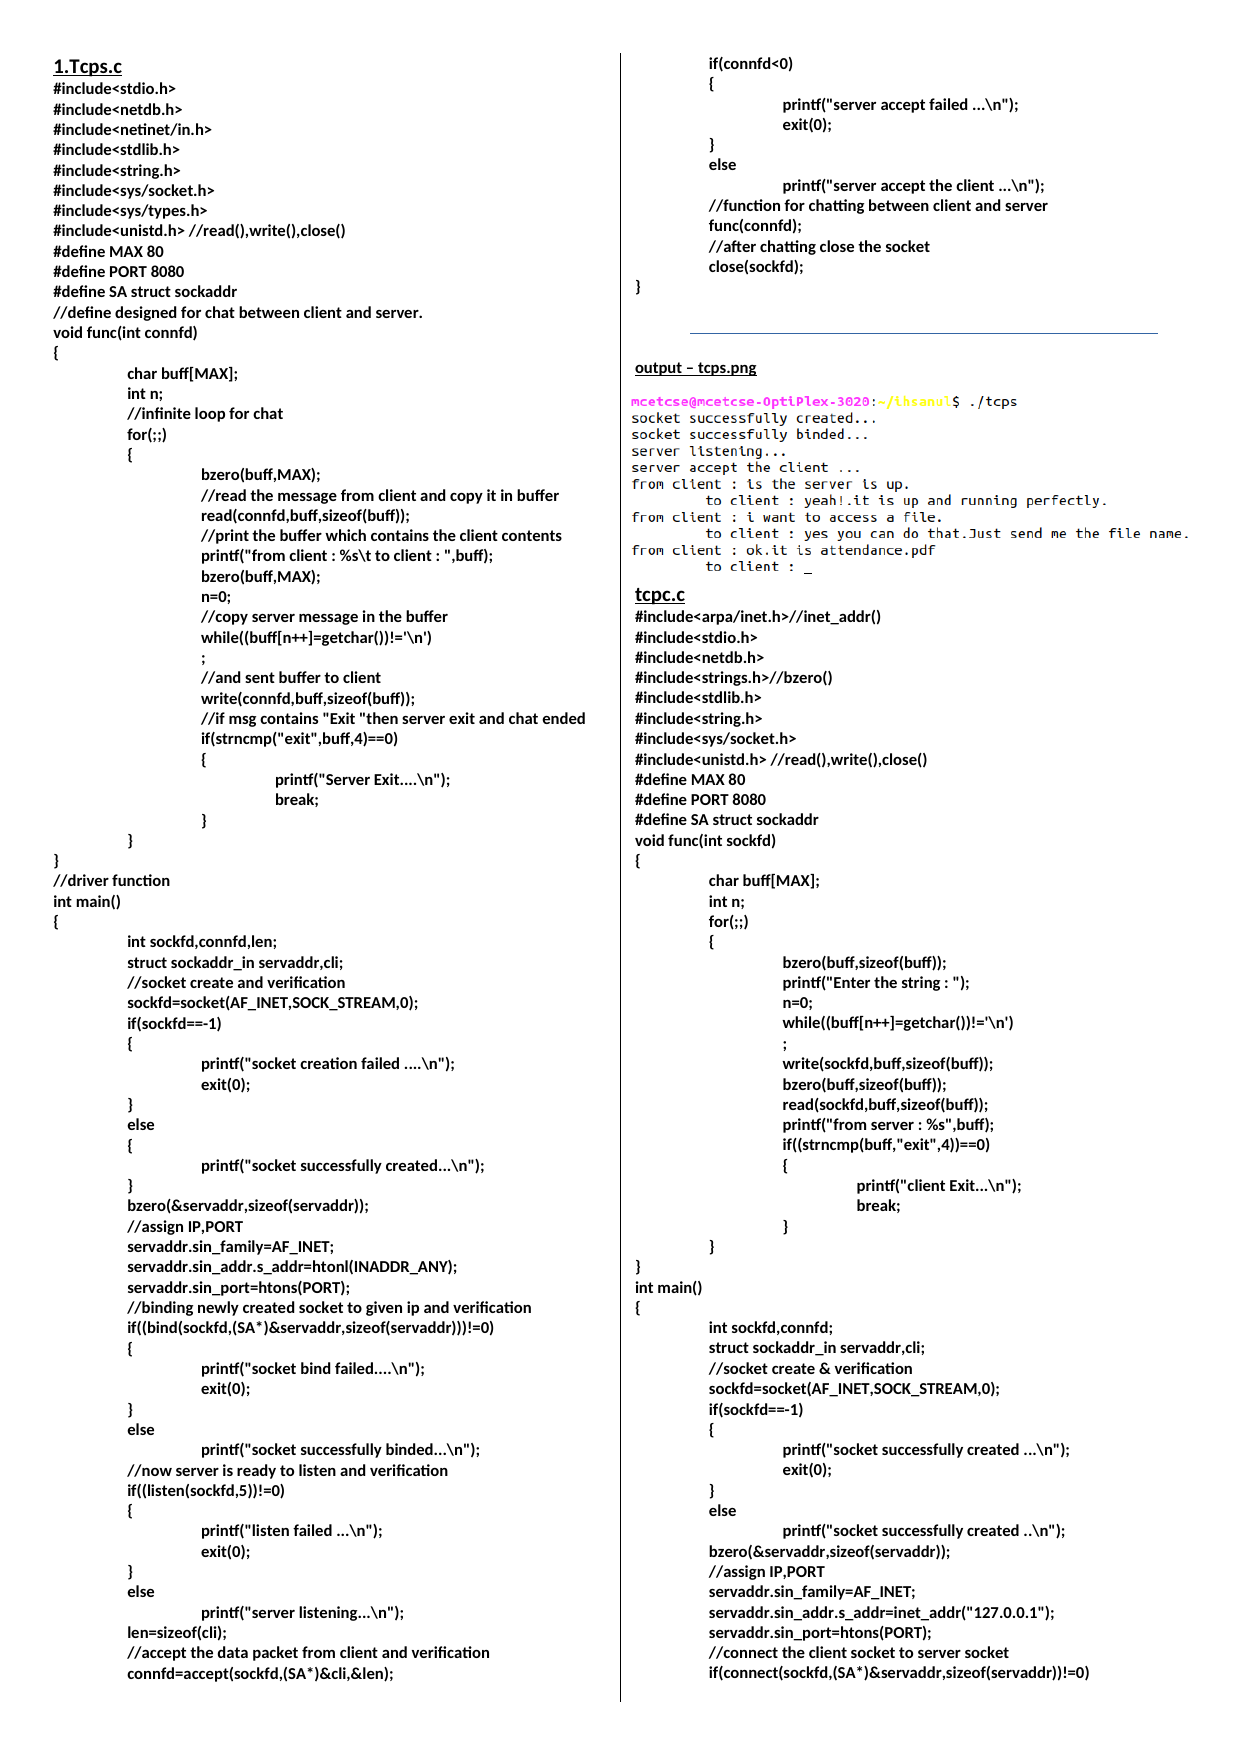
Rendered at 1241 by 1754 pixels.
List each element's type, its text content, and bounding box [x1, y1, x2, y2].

text { [635, 932, 1187, 952]
text { [53, 343, 605, 363]
text { [53, 749, 605, 769]
text { [53, 911, 605, 932]
text sockfd=socket(AF_INET,SOCK_STREAM,0); [635, 1378, 1187, 1399]
text } [53, 1399, 605, 1419]
text //connect the client socket to server socket [635, 1642, 1187, 1663]
text //binding newly created socket to given ip and verification [53, 1297, 605, 1318]
text { [635, 850, 1187, 871]
text int n; [53, 383, 605, 403]
text bzero(buff,sizeof(buff)); [635, 1074, 1187, 1094]
text //accept the data packet from client and verification [53, 1643, 605, 1663]
text //driver function [53, 871, 605, 891]
text else [635, 1500, 1187, 1521]
text servaddr.sin_family=AF_INET; [53, 1236, 605, 1257]
text { [53, 444, 605, 464]
text { [635, 1155, 1187, 1175]
text output – tcps.png [635, 358, 1187, 378]
text #include<unistd.h> //read(),write(),close() [635, 749, 1187, 769]
text #include<stdio.h> [635, 627, 1187, 647]
text #define MAX 80 [635, 769, 1187, 789]
picture [630, 393, 1202, 582]
text #include<arpa/inet.h>//inet_addr() [635, 607, 1187, 627]
text exit(0); [53, 1378, 605, 1399]
text //now server is ready to listen and verification [53, 1460, 605, 1480]
text printf("from server : %s",buff); [635, 1114, 1187, 1135]
text printf("socket successfully binded...\n"); [53, 1439, 605, 1460]
text struct sockaddr_in servaddr,cli; [635, 1338, 1187, 1358]
text int main() [53, 891, 605, 911]
text //socket create and verification [53, 972, 605, 993]
text { [53, 1033, 605, 1053]
text printf("server accept the client ...\n"); [635, 175, 1187, 195]
text write(connfd,buff,sizeof(buff)); [53, 688, 605, 708]
text printf("Server Exit....\n"); [53, 769, 605, 789]
text printf("socket creation failed ....\n"); [53, 1053, 605, 1074]
text int sockfd,connfd; [635, 1317, 1187, 1338]
text servaddr.sin_addr.s_addr=inet_addr("127.0.0.1"); [635, 1602, 1187, 1622]
text } [53, 1175, 605, 1196]
text printf("socket successfully created...\n"); [53, 1155, 605, 1175]
text len=sizeof(cli); [53, 1622, 605, 1643]
text //socket create & verification [635, 1358, 1187, 1378]
text for(;;) [53, 424, 605, 444]
text printf("server listening...\n"); [53, 1602, 605, 1622]
text { [635, 1419, 1187, 1439]
text if(connect(sockfd,(SA*)&servaddr,sizeof(servaddr))!=0) [635, 1663, 1187, 1683]
text ; [53, 647, 605, 668]
text #include<strings.h>//bzero() [635, 667, 1187, 688]
text n=0; [635, 992, 1187, 1013]
text #include<string.h> [635, 708, 1187, 728]
text bzero(&servaddr,sizeof(servaddr)); [635, 1541, 1187, 1561]
text exit(0); [635, 114, 1187, 134]
text if(strncmp("exit",buff,4)==0) [53, 728, 605, 749]
text else [53, 1114, 605, 1135]
text exit(0); [53, 1541, 605, 1561]
text printf("server accept failed ...\n"); [635, 94, 1187, 114]
text struct sockaddr_in servaddr,cli; [53, 952, 605, 972]
text #include<sys/types.h> [53, 200, 605, 221]
text //infinite loop for chat [53, 403, 605, 424]
text #include<stdlib.h> [635, 688, 1187, 708]
text close(sockfd); [635, 256, 1187, 277]
text while((buff[n++]=getchar())!='\n') [635, 1013, 1187, 1033]
text } [53, 830, 605, 850]
text } [635, 1480, 1187, 1500]
text int n; [635, 891, 1187, 911]
text } [635, 277, 1187, 297]
text #define PORT 8080 [635, 789, 1187, 810]
text printf("listen failed ...\n"); [53, 1521, 605, 1541]
text #include<stdio.h> [53, 78, 605, 99]
text #include<stdlib.h> [53, 139, 605, 160]
text #include<netinet/in.h> [53, 119, 605, 139]
text #include<sys/socket.h> [635, 728, 1187, 749]
text 1.Tcps.c [53, 53, 605, 78]
text //after chatting close the socket [635, 236, 1187, 256]
text [635, 378, 1187, 393]
text //assign IP,PORT [53, 1216, 605, 1236]
text char buff[MAX]; [635, 871, 1187, 891]
text bzero(buff,MAX); [53, 566, 605, 586]
text void func(int sockfd) [635, 830, 1187, 850]
text void func(int connfd) [53, 322, 605, 343]
text } [635, 134, 1187, 155]
text bzero(buff,sizeof(buff)); [635, 952, 1187, 972]
text exit(0); [635, 1460, 1187, 1480]
text { [635, 73, 1187, 94]
text #include<netdb.h> [635, 647, 1187, 667]
text while((buff[n++]=getchar())!='\n') [53, 627, 605, 647]
text //read the message from client and copy it in buffer [53, 485, 605, 505]
text if((bind(sockfd,(SA*)&servaddr,sizeof(servaddr)))!=0) [53, 1318, 605, 1338]
text tcpc.c [635, 582, 1187, 607]
text connfd=accept(sockfd,(SA*)&cli,&len); [53, 1663, 605, 1683]
text else [635, 155, 1187, 175]
text #include<unistd.h> //read(),write(),close() [53, 221, 605, 241]
text } [53, 810, 605, 830]
text char buff[MAX]; [53, 363, 605, 383]
text int main() [635, 1277, 1187, 1297]
text #include<netdb.h> [53, 99, 605, 119]
text //copy server message in the buffer [53, 607, 605, 627]
text for(;;) [635, 911, 1187, 932]
text //and sent buffer to client [53, 668, 605, 688]
text { [635, 1297, 1187, 1317]
text else [53, 1582, 605, 1602]
text if((strncmp(buff,"exit",4))==0) [635, 1135, 1187, 1155]
text printf("from client : %s\t to client : ",buff); [53, 546, 605, 566]
text } [635, 1236, 1187, 1257]
text read(sockfd,buff,sizeof(buff)); [635, 1094, 1187, 1114]
text #include<sys/socket.h> [53, 180, 605, 200]
text //assign IP,PORT [635, 1561, 1187, 1582]
text #define SA struct sockaddr [635, 810, 1187, 830]
text sockfd=socket(AF_INET,SOCK_STREAM,0); [53, 993, 605, 1013]
text ; [635, 1033, 1187, 1053]
text #define PORT 8080 [53, 261, 605, 282]
text servaddr.sin_port=htons(PORT); [635, 1622, 1187, 1642]
text write(sockfd,buff,sizeof(buff)); [635, 1053, 1187, 1074]
text printf("socket successfully created ..\n"); [635, 1521, 1187, 1541]
text if((listen(sockfd,5))!=0) [53, 1480, 605, 1500]
text #include<string.h> [53, 160, 605, 180]
text servaddr.sin_port=htons(PORT); [53, 1277, 605, 1297]
text if(sockfd==-1) [635, 1399, 1187, 1419]
text } [53, 1561, 605, 1582]
text exit(0); [53, 1074, 605, 1094]
text #define MAX 80 [53, 241, 605, 261]
text if(connfd<0) [635, 53, 1187, 73]
text //print the buffer which contains the client contents [53, 525, 605, 546]
text //if msg contains "Exit "then server exit and chat ended [53, 708, 605, 728]
text printf("client Exit...\n"); [635, 1175, 1187, 1196]
text int sockfd,connfd,len; [53, 932, 605, 952]
text printf("socket successfully created ...\n"); [635, 1439, 1187, 1460]
text bzero(buff,MAX); [53, 464, 605, 485]
text } [53, 1094, 605, 1114]
text printf("socket bind failed....\n"); [53, 1358, 605, 1378]
text } [635, 1216, 1187, 1236]
text } [635, 1257, 1187, 1277]
text //function for chatting between client and server [635, 195, 1187, 216]
text func(connfd); [635, 216, 1187, 236]
text { [53, 1338, 605, 1358]
text { [53, 1500, 605, 1521]
text else [53, 1419, 605, 1439]
text bzero(&servaddr,sizeof(servaddr)); [53, 1196, 605, 1216]
text n=0; [53, 586, 605, 607]
text printf("Enter the string : "); [635, 972, 1187, 992]
text #define SA struct sockaddr [53, 282, 605, 302]
text servaddr.sin_addr.s_addr=htonl(INADDR_ANY); [53, 1257, 605, 1277]
text break; [53, 789, 605, 810]
text break; [635, 1196, 1187, 1216]
text if(sockfd==-1) [53, 1013, 605, 1033]
text { [53, 1135, 605, 1155]
text servaddr.sin_family=AF_INET; [635, 1582, 1187, 1602]
text read(connfd,buff,sizeof(buff)); [53, 505, 605, 525]
text //define designed for chat between client and server. [53, 302, 605, 322]
text } [53, 850, 605, 871]
